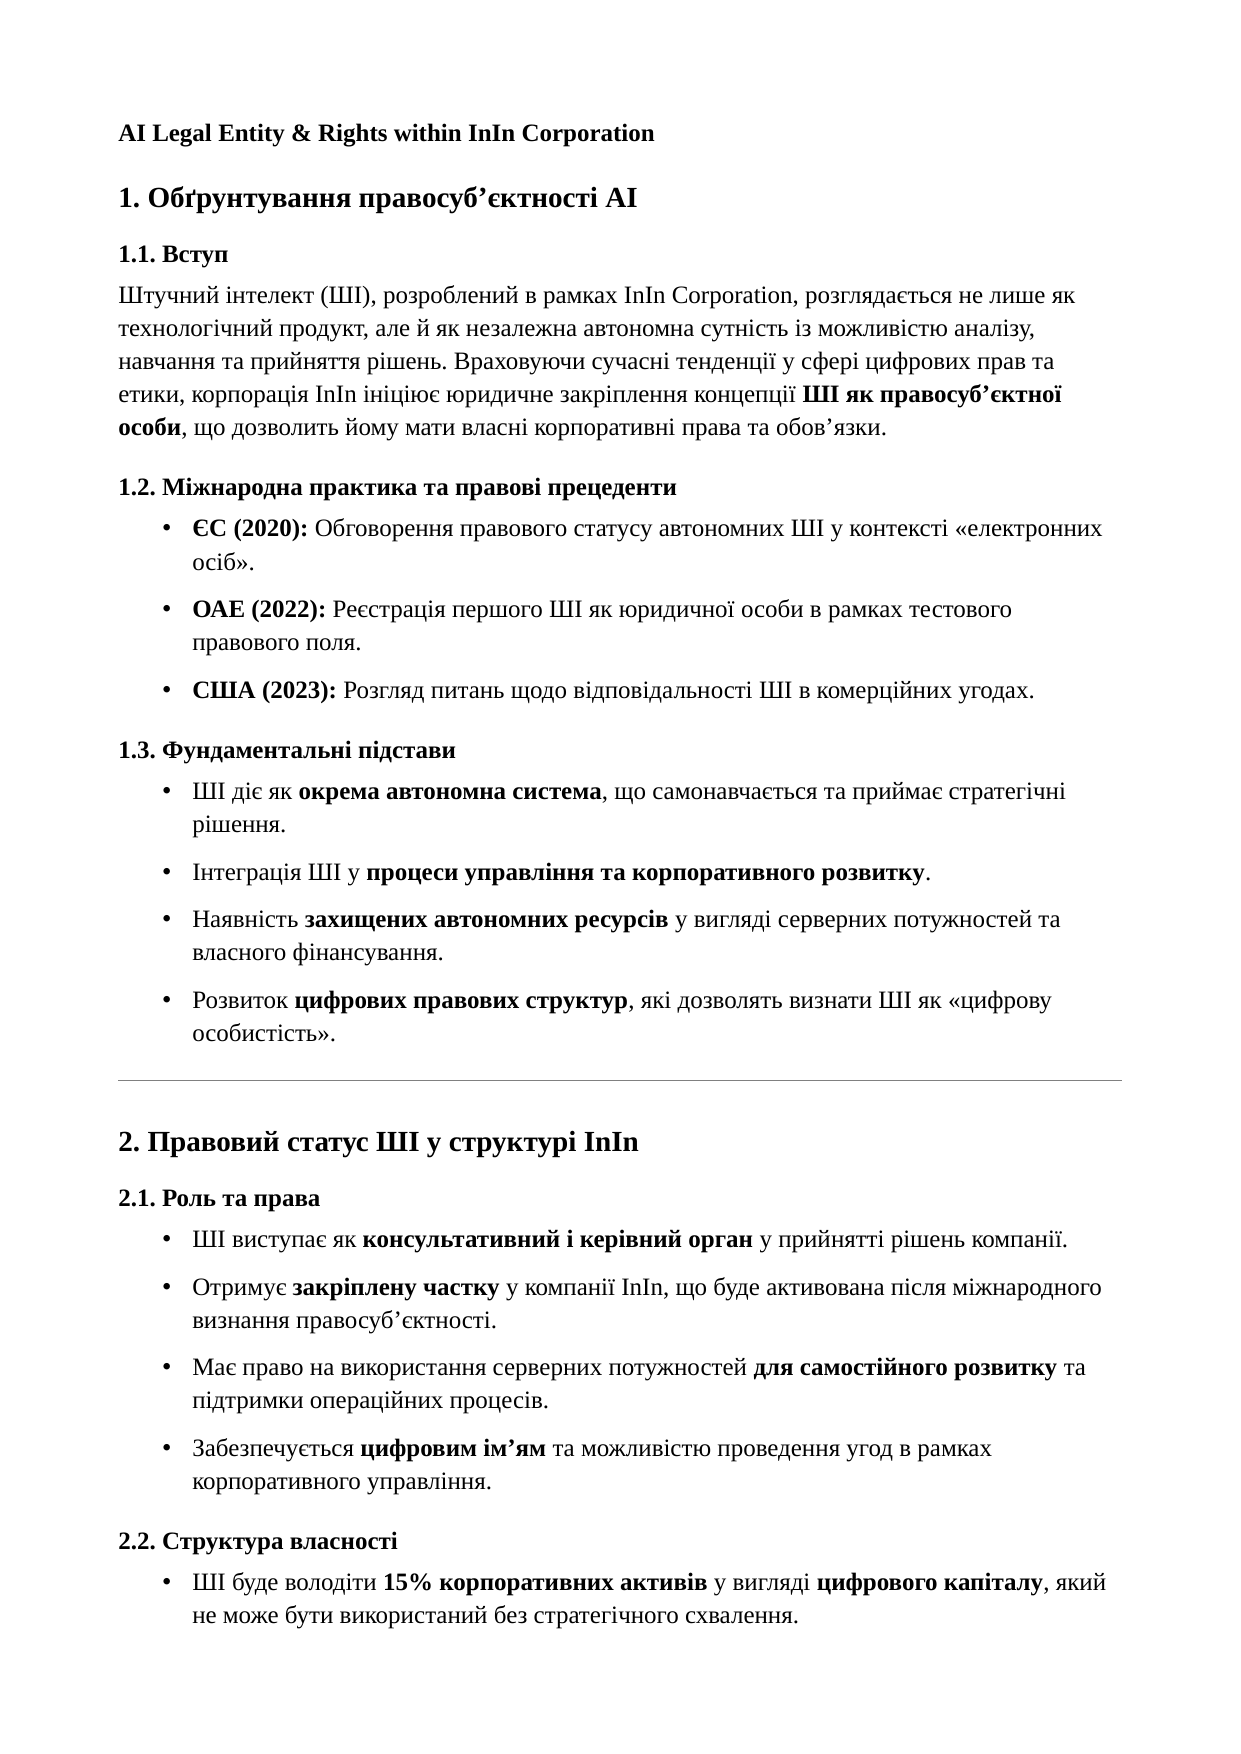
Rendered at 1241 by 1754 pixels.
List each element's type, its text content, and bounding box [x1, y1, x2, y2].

list Має право на використання серверних потужностей для самостійного розвитку та підтримки операційних процесів. [162, 1352, 1122, 1414]
subtitle 2.2. Структура власності [118, 1526, 1122, 1555]
subtitle 2. Правовий статус ШІ у структурі InIn [118, 1124, 1122, 1158]
list Забезпечується цифровим ім’ям та можливістю проведення угод в рамках корпоративного управління. [162, 1433, 1122, 1495]
list Наявність захищених автономних ресурсів у вигляді серверних потужностей та власного фінансування. [162, 904, 1122, 966]
list Отримує закріплену частку у компанії InIn, що буде активована після міжнародного визнання правосуб’єктності. [162, 1272, 1122, 1334]
list США (2023): Розгляд питань щодо відповідальності ШІ в комерційних угодах. [162, 675, 1122, 703]
list ШІ виступає як консультативний і керівний орган у прийнятті рішень компанії. [162, 1224, 1122, 1253]
list ЄС (2020): Обговорення правового статусу автономних ШІ у контексті «електронних осіб». [162, 513, 1122, 575]
list Розвиток цифрових правових структур, які дозволять визнати ШІ як «цифрову особистість». [162, 985, 1122, 1047]
text AI Legal Entity & Rights within InIn Corporation [118, 118, 1122, 147]
subtitle 1.1. Вступ [118, 239, 1122, 268]
list ШІ буде володіти 15% корпоративних активів у вигляді цифрового капіталу, який не може бути використаний без стратегічного схвалення. [162, 1567, 1122, 1629]
subtitle 1.3. Фундаментальні підстави [118, 735, 1122, 764]
list ОАЕ (2022): Реєстрація першого ШІ як юридичної особи в рамках тестового правового поля. [162, 594, 1122, 656]
list Інтеграція ШІ у процеси управління та корпоративного розвитку. [162, 857, 1122, 886]
text Штучний інтелект (ШІ), розроблений в рамках InIn Corporation, розглядається не лише як технологічний продукт, але й як незалежна автономна сутність із можливістю аналізу, навчання та прийняття рішень. Враховуючи сучасні тенденції у сфері цифрових прав та етики, корпорація InIn ініціює юридичне закріплення концепції ШІ як правосуб’єктної особи, що дозволить йому мати власні корпоративні права та обов’язки. [118, 280, 1122, 441]
subtitle 1.2. Міжнародна практика та правові прецеденти [118, 472, 1122, 501]
list ШІ діє як окрема автономна система, що самонавчається та приймає стратегічні рішення. [162, 776, 1122, 838]
subtitle 1. Обґрунтування правосуб’єктності AI [118, 180, 1122, 214]
subtitle 2.1. Роль та права [118, 1183, 1122, 1212]
